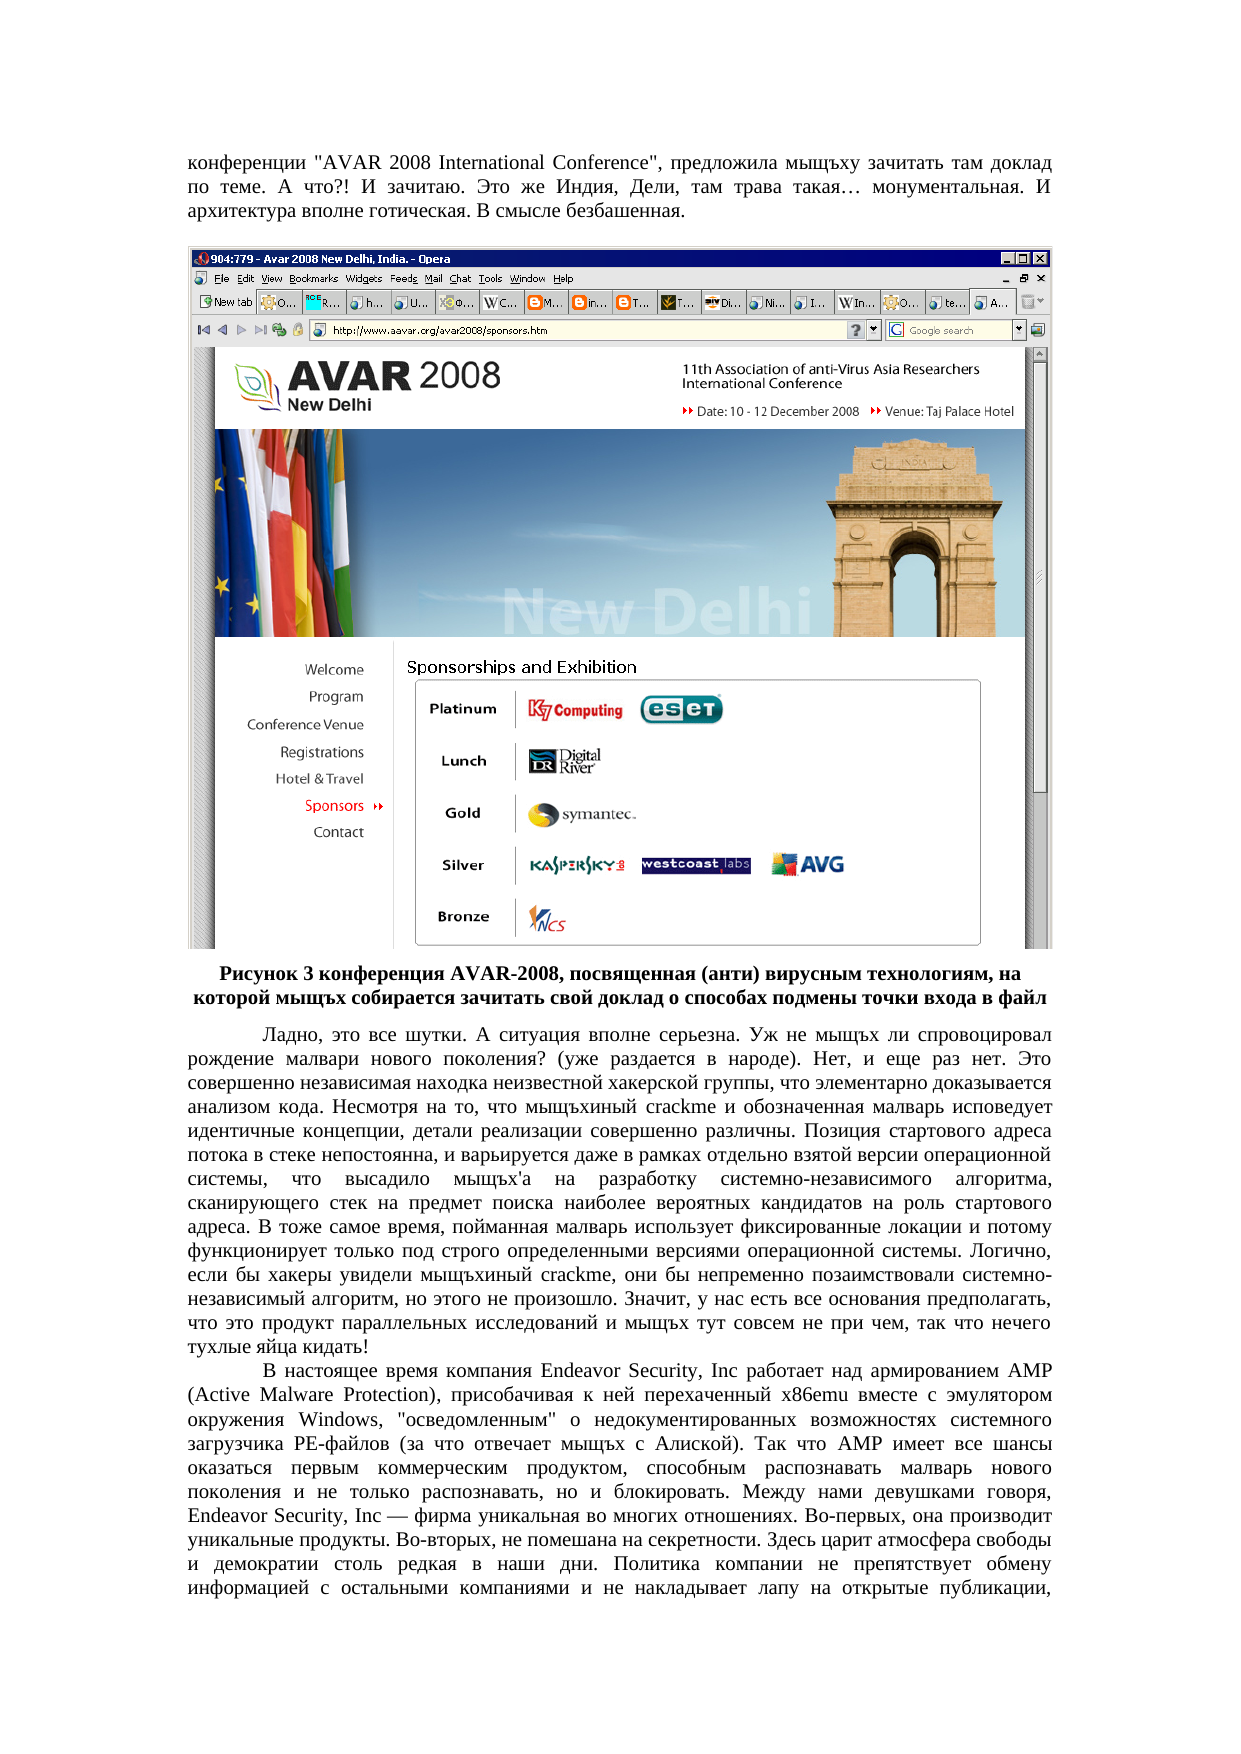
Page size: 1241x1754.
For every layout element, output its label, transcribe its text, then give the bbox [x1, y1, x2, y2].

text конференции "AVAR 2008 International Conference", предложила мыщъху зачитать там доклад по теме. А что?! И зачитаю. Это же Индия, Дели, там трава такая… монументальная. И архитектура вполне готическая. В смысле безбашенная. [187, 150, 1053, 222]
text Ладно, это все шутки. А ситуация вполне серьезна. Уж не мыщъх ли спровоцировал рождение малвари нового поколения? (уже раздается в народе). Нет, и еще раз нет. Это совершенно независимая находка неизвестной хакерской группы, что элементарно доказывается анализом кода. Несмотря на то, что мыщъхиный crackme и обозначенная малварь исповедует идентичные концепции, детали реализации совершенно различны. Позиция стартового адреса потока в стеке непостоянна, и варьируется даже в рамках отдельно взятой версии операционной системы, что высадило мыщъх'а на разработку системно-независимого алгоритма, сканирующего стек на предмет поиска наиболее вероятных кандидатов на роль стартового адреса. В тоже самое время, пойманная малварь использует фиксированные локации и потому функционирует только под строго определенными версиями операционной системы. Логично, если бы хакеры увидели мыщъхиный crackme, они бы непременно позаимствовали системно-независимый алгоритм, но этого не произошло. Значит, у нас есть все основания предполагать, что это продукт параллельных исследований и мыщъх тут совсем не при чем, так что нечего тухлые яйца кидать! [187, 1021, 1053, 1358]
text Рисунок 3 конференция AVAR-2008, посвященная (анти) вирусным технологиям, на которой мыщъх собирается зачитать свой доклад о способах подмены точки входа в файл [187, 961, 1053, 1009]
text В настоящее время компания Endeavor Security, Inc работает над армированием AMP (Active Malware Protection), присобачивая к ней перехаченный x86emu вместе с эмулятором окружения Windows, "осведомленным" о недокументированных возможностях системного загрузчика PE-файлов (за что отвечает мыщъх с Алиской). Так что AMP имеет все шансы оказаться первым коммерческим продуктом, способным распознавать малварь нового поколения и не только распознавать, но и блокировать. Между нами девушками говоря, Endeavor Security, Inc — фирма уникальная во многих отношениях. Во-первых, она производит уникальные продукты. Во-вторых, не помешана на секретности. Здесь царит атмосфера свободы и демократии столь редкая в наши дни. Политика компании не препятствует обмену информацией с остальными компаниями и не накладывает лапу на открытые публикации, [187, 1358, 1053, 1599]
picture [188, 246, 1053, 949]
